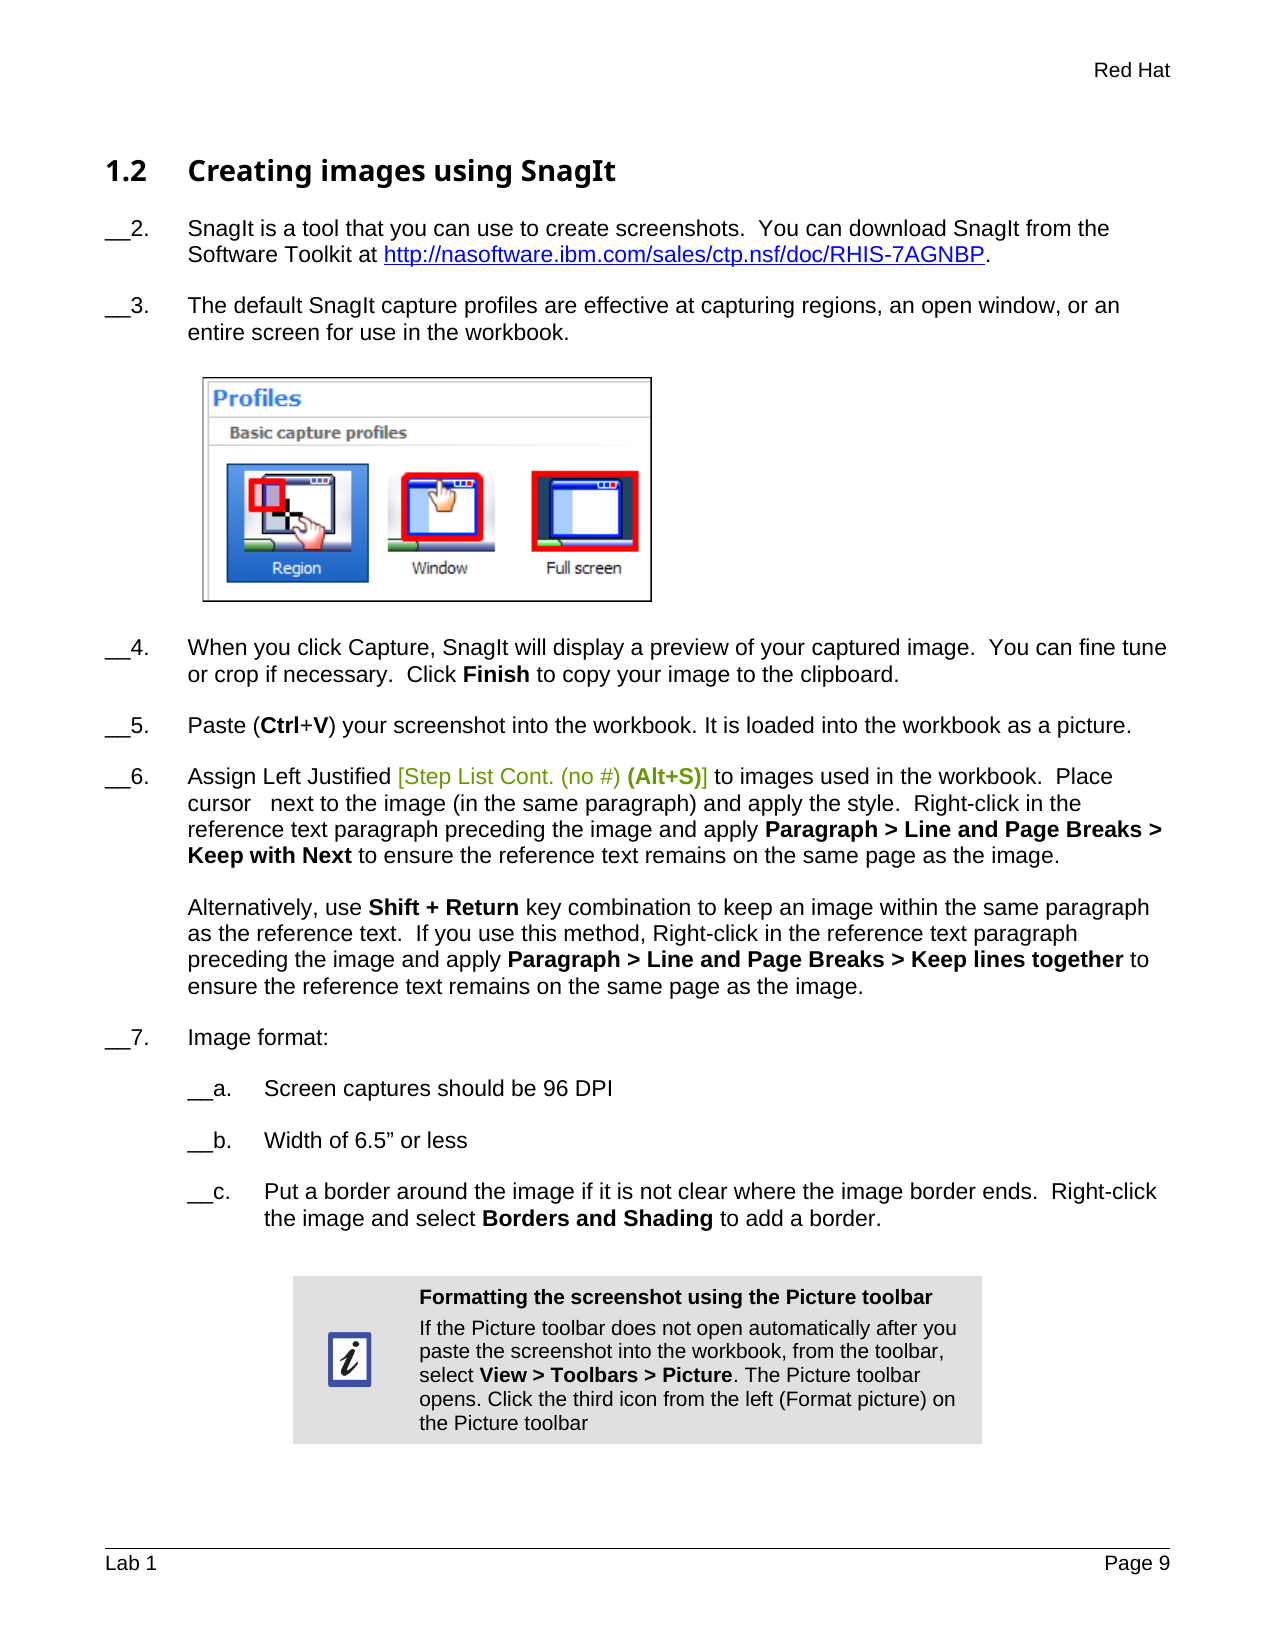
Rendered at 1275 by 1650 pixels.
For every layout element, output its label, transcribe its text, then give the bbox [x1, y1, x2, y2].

list Screen captures should be 96 DPI [187, 1075, 1170, 1102]
list When you click Capture, SnagIt will display a preview of your captured image. You can fine tune or crop if necessary. Click Finish to copy your image to the clipboard. [105, 634, 1170, 687]
table_header Formatting the screenshot using the Picture toolbar If the Picture toolbar does not open automatically after you paste the screenshot into the workbook, from the toolbar, select View > Toolbars > Picture. The Picture toolbar opens. Click the third icon from the left (Format picture) on the Picture toolbar [407, 1276, 982, 1444]
picture [319, 1322, 380, 1398]
table_header [293, 1276, 407, 1444]
list The default SnagIt capture profiles are effective at capturing regions, an open window, or an entire screen for use in the workbook. [105, 292, 1170, 345]
list Width of 6.5” or less [187, 1127, 1170, 1153]
list Paste (Ctrl+V) your screenshot into the workbook. It is loaded into the workbook as a picture. [105, 712, 1170, 738]
picture [202, 377, 652, 602]
subtitle Creating images using SnagIt [105, 150, 1170, 190]
list Put a border around the image if it is not clear where the image border ends. Right-click the image and select Borders and Shading to add a border. [187, 1178, 1170, 1231]
list Alternatively, use Shift + Return key combination to keep an image within the same paragraph as the reference text. If you use this method, Right-click in the reference text paragraph preceding the image and apply Paragraph > Line and Page Breaks > Keep lines together to ensure the reference text remains on the same page as the image. [187, 894, 1170, 999]
list SnagIt is a tool that you can use to create screenshots. You can download SnagIt from the Software Toolkit at http://nasoftware.ibm.com/sales/ctp.nsf/doc/RHIS-7AGNBP. [105, 215, 1170, 267]
list Assign Left Justified [Step List Cont. (no #) (Alt+S)] to images used in the workbook. Place cursor next to the image (in the same paragraph) and apply the style. Right-click in the reference text paragraph preceding the image and apply Paragraph > Line and Page Breaks > Keep with Next to ensure the reference text remains on the same page as the image. [105, 763, 1170, 869]
list Image format: [105, 1024, 1170, 1050]
